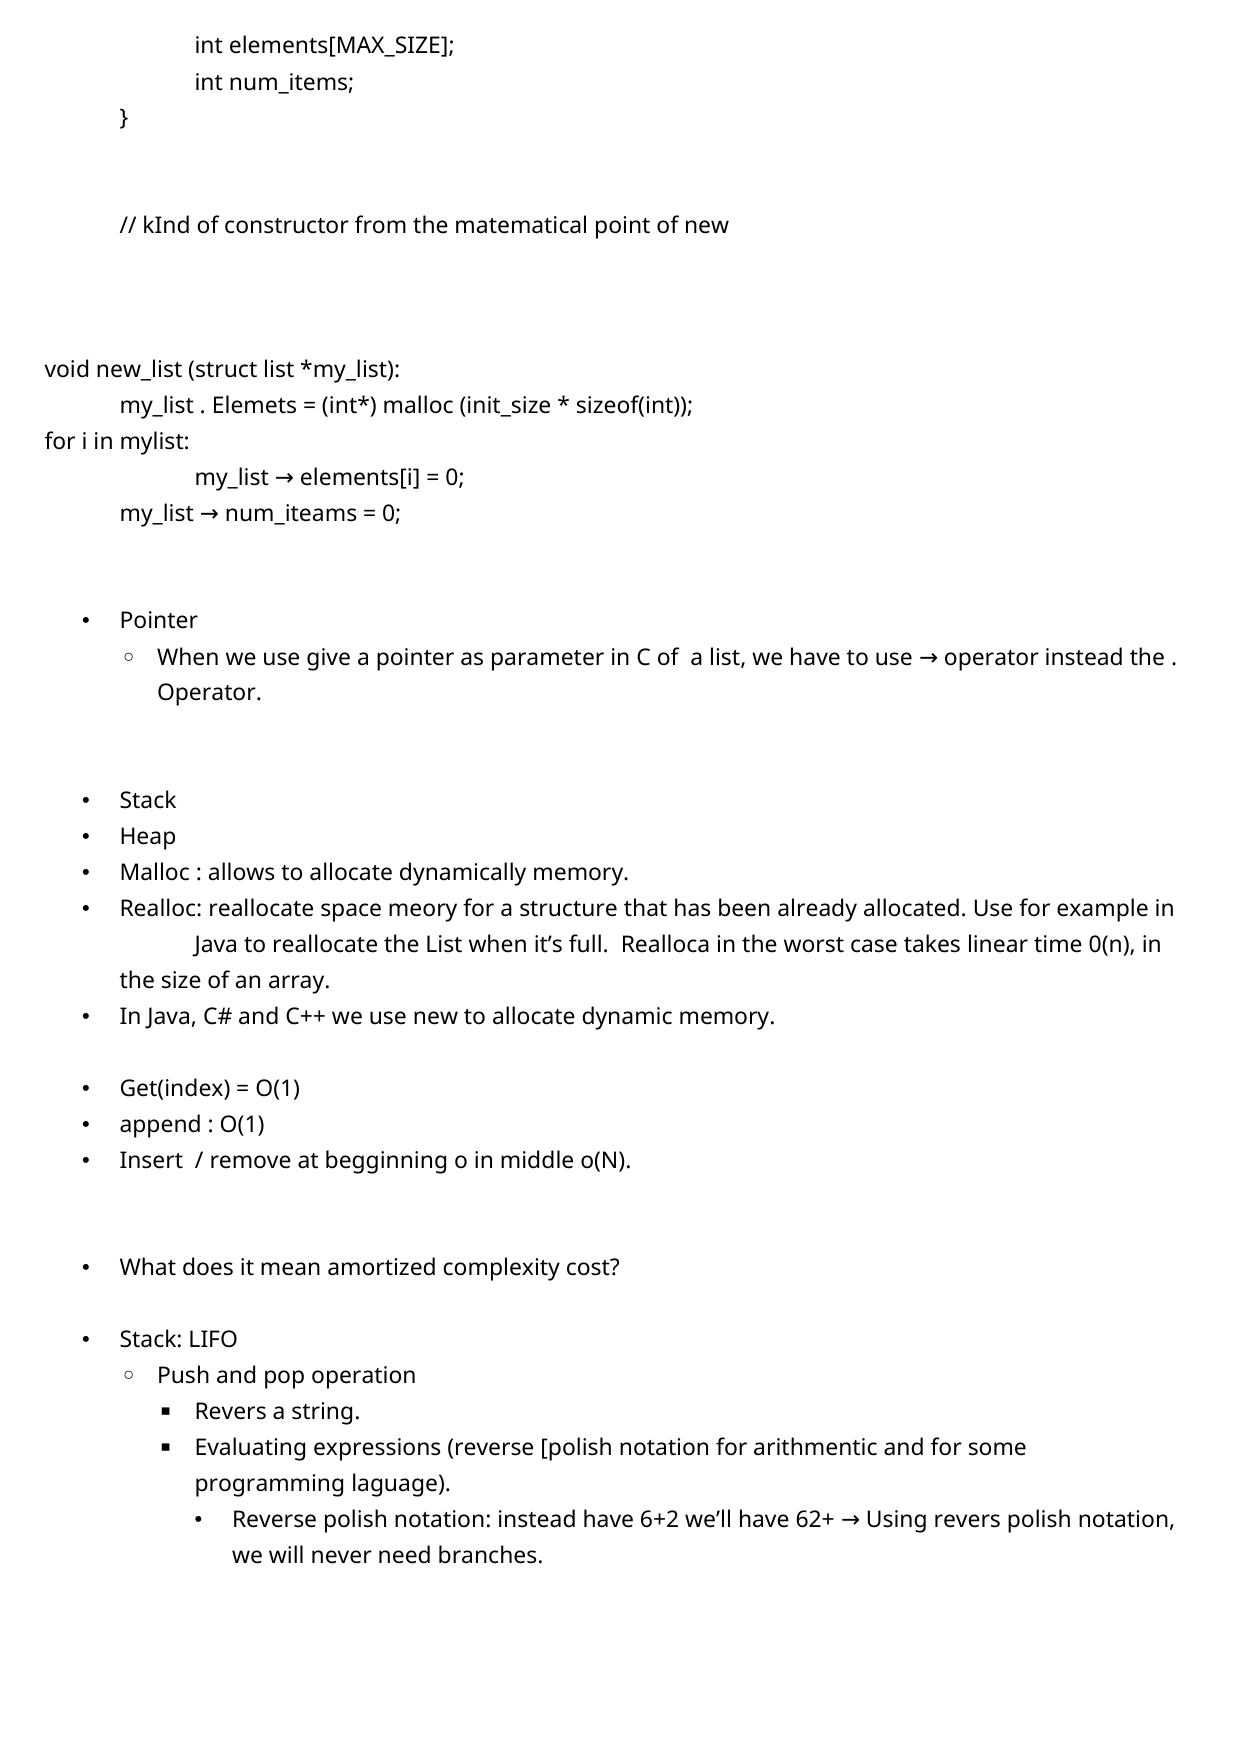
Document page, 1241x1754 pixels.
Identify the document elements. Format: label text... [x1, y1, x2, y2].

list In Java, C# and C++ we use new to allocate dynamic memory. [82, 1000, 1180, 1031]
list What does it mean amortized complexity cost? [82, 1251, 1180, 1283]
list Stack [82, 784, 1180, 815]
text for i in mylist: [44, 425, 1180, 456]
list Revers a string. [157, 1395, 1180, 1426]
list Reverse polish notation: instead have 6+2 we’ll have 62+ → Using revers polish notation, we will never need branches. [194, 1503, 1180, 1570]
list Get(index) = O(1) [82, 1072, 1180, 1103]
list Pointer [82, 604, 1180, 636]
text int num_items; [44, 65, 1180, 97]
text my_list → num_iteams = 0; [44, 497, 1180, 528]
list int elements[MAX_SIZE]; [157, 29, 1180, 61]
text my_list → elements[i] = 0; [44, 461, 1180, 492]
list Push and pop operation [119, 1359, 1180, 1390]
list Heap [82, 820, 1180, 851]
list Insert / remove at begginning o in middle o(N). [82, 1143, 1180, 1175]
list Malloc : allows to allocate dynamically memory. [82, 856, 1180, 887]
list Evaluating expressions (reverse [polish notation for arithmentic and for some programming laguage). [157, 1431, 1180, 1498]
list Realloc: reallocate space meory for a structure that has been already allocated. Use for example in Java to reallocate the List when it’s full. Realloca in the worst case takes linear time 0(n), in the size of an array. [82, 892, 1180, 995]
text void new_list (struct list *my_list): [44, 353, 1180, 384]
list } [82, 101, 1180, 133]
text // kInd of constructor from the matematical point of new [44, 209, 1180, 240]
list Stack: LIFO [82, 1323, 1180, 1354]
list When we use give a pointer as parameter in C of a list, we have to use → operator instead the . Operator. [119, 640, 1180, 708]
text my_list . Elemets = (int*) malloc (init_size * sizeof(int)); [44, 389, 1180, 420]
list append : O(1) [82, 1108, 1180, 1139]
